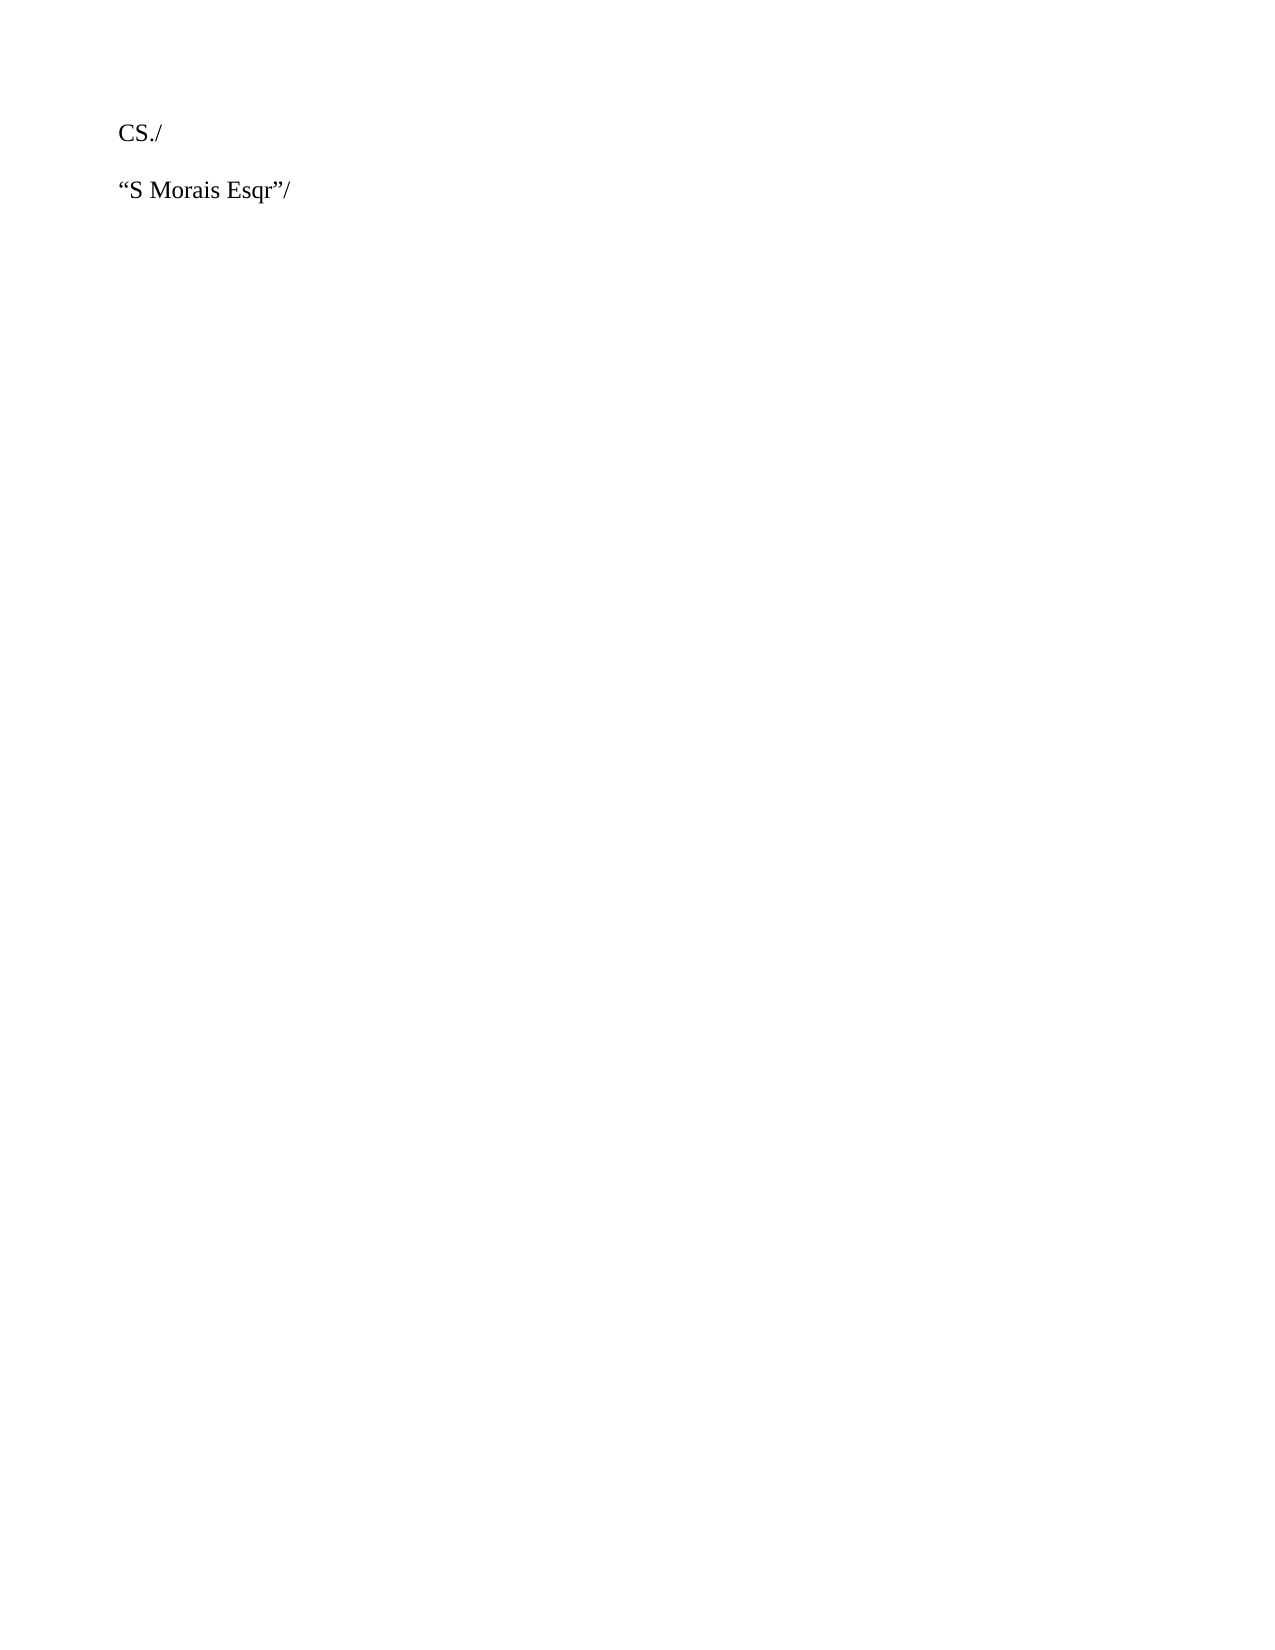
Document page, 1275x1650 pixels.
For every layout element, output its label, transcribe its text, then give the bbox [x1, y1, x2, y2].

text “S Morais Esqr”/ [118, 176, 1157, 204]
text CS./ [118, 118, 1157, 147]
